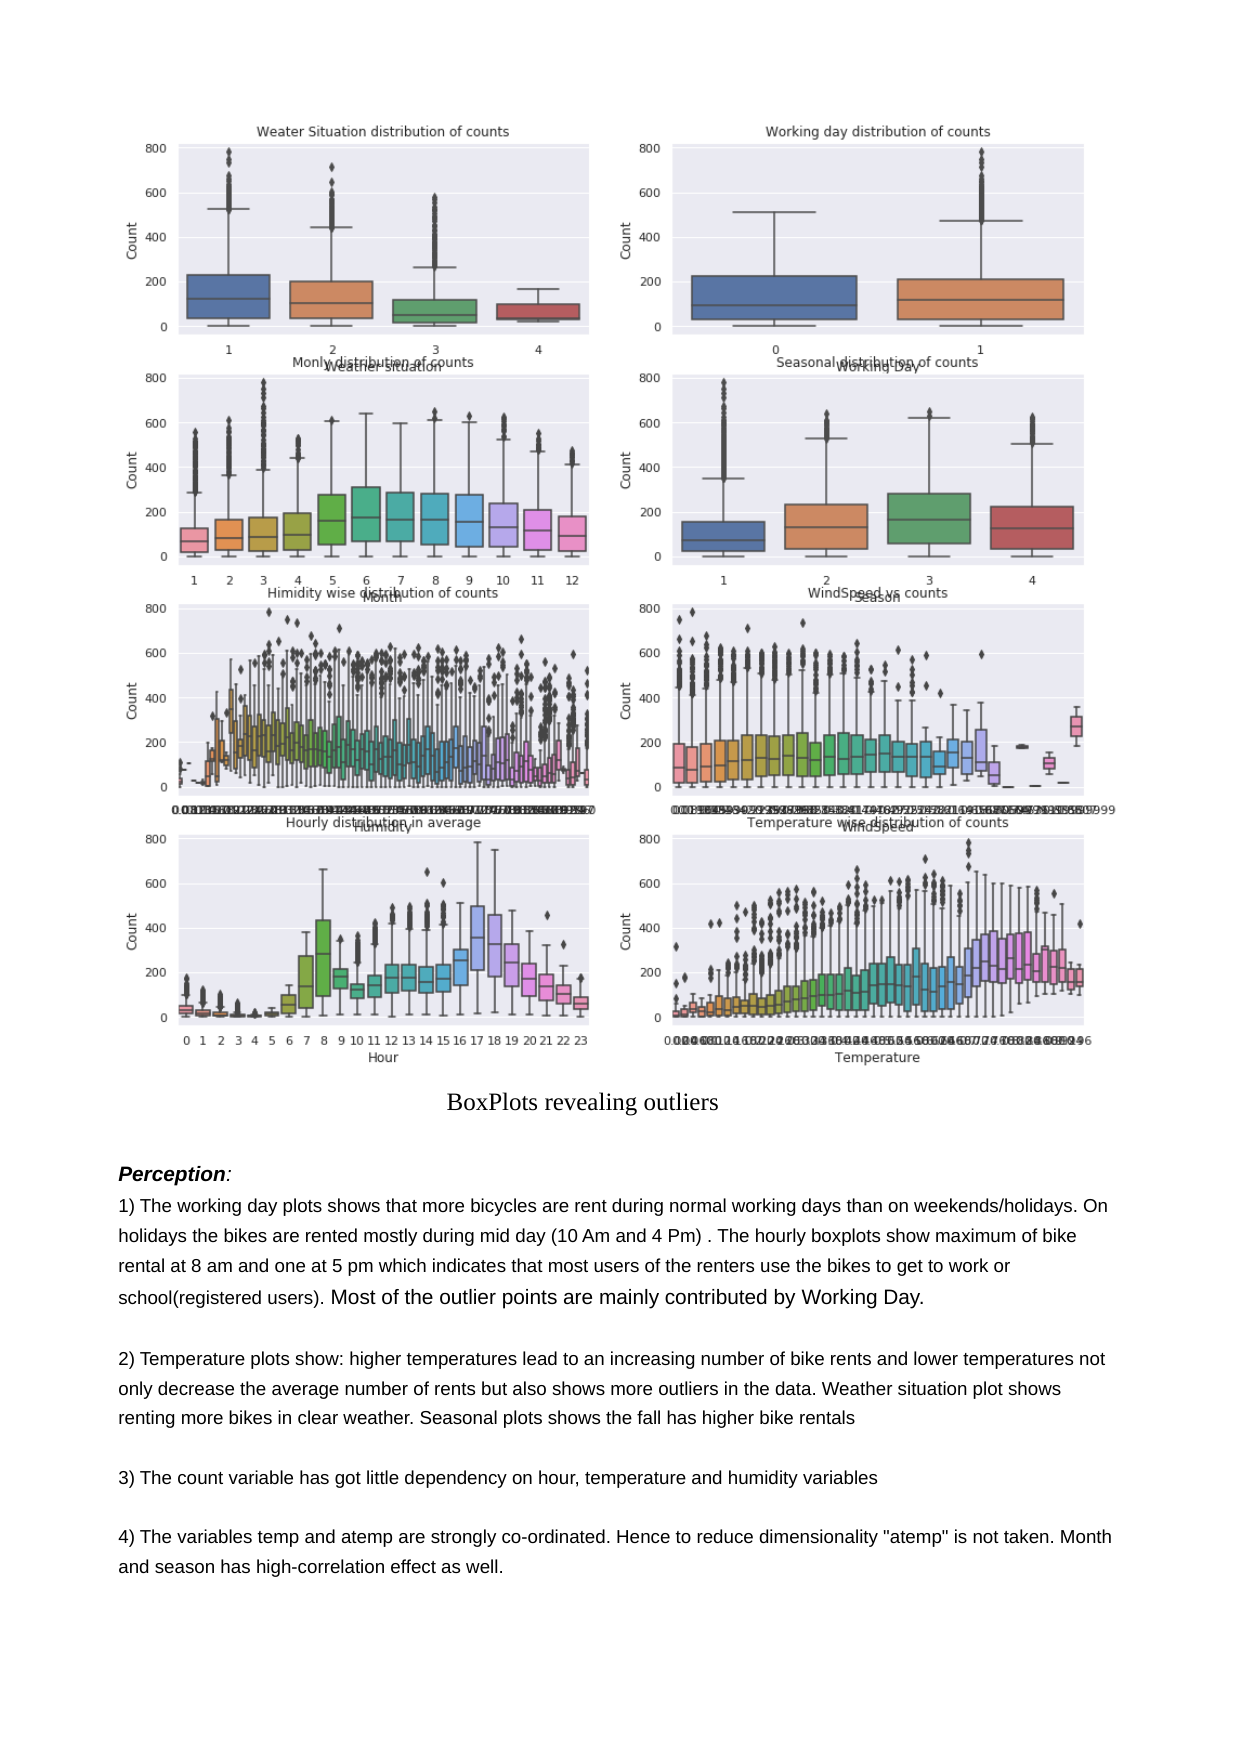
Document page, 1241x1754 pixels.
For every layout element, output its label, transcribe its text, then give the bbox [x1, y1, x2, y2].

text 1) The working day plots shows that more bicycles are rent during normal working days than on weekends/holidays. On holidays the bikes are rented mostly during mid day (10 Am and 4 Pm) . The hourly boxplots show maximum of bike rental at 8 am and one at 5 pm which indicates that most users of the renters use the bikes to get to work or school(registered users). Most of the outlier points are mainly contributed by Working Day. [118, 1195, 1122, 1309]
text 3) The count variable has got little dependency on hour, temperature and humidity variables [118, 1466, 1122, 1488]
picture [118, 118, 1123, 1073]
text 4) The variables temp and atemp are strongly co-ordinated. Hence to reduce dimensionality "atemp" is not taken. Month and season has high-correlation effect as well. [118, 1526, 1122, 1577]
text 2) Temperature plots show: higher temperatures lead to an increasing number of bike rents and lower temperatures not only decrease the average number of rents but also shows more outliers in the data. Weather situation plot shows renting more bikes in clear weather. Seasonal plots shows the fall has higher bike rentals [118, 1348, 1122, 1429]
text Perception: [118, 1162, 1122, 1186]
